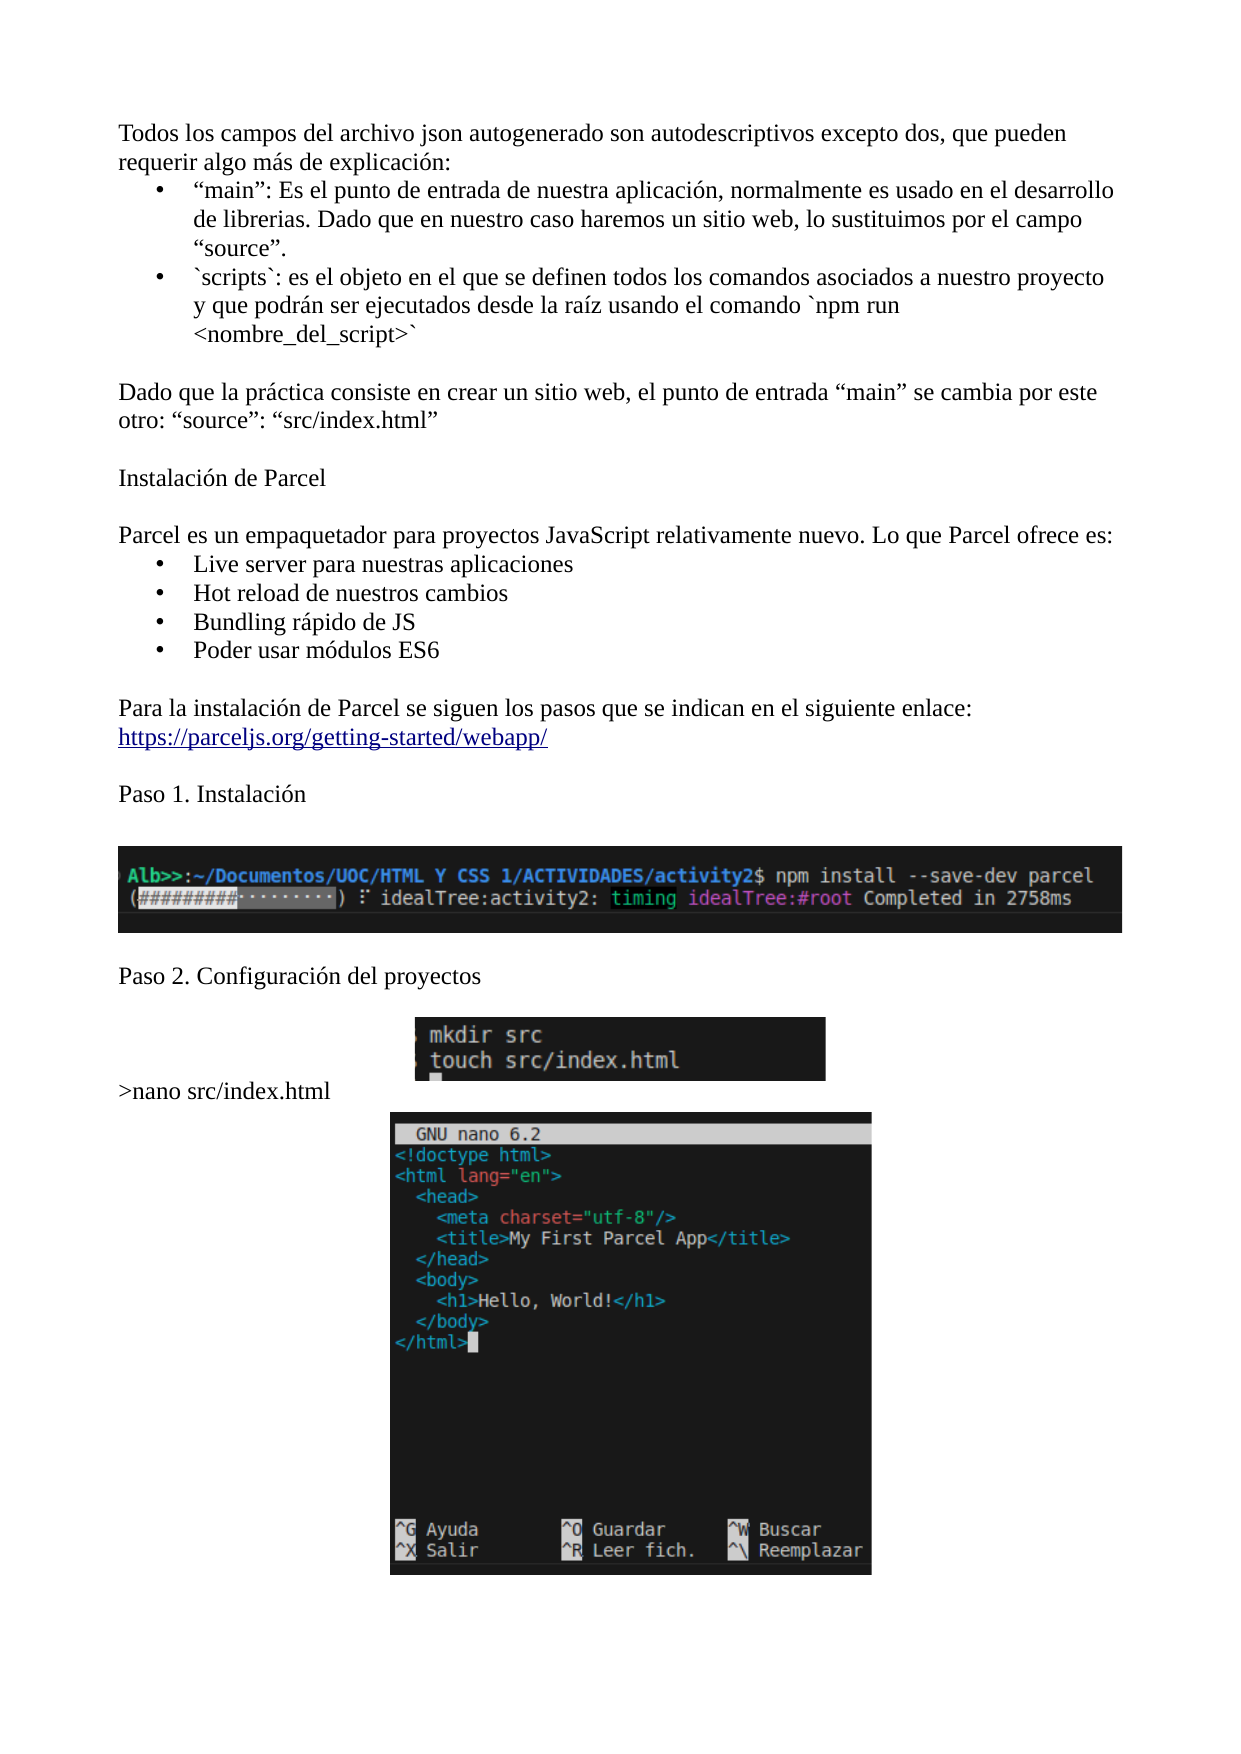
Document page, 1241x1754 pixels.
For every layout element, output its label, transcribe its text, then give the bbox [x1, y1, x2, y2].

picture [118, 846, 1123, 933]
text Todos los campos del archivo json autogenerado son autodescriptivos excepto dos, que pueden requerir algo más de explicación: [118, 118, 1122, 176]
list `scripts`: es el objeto en el que se definen todos los comandos asociados a nuestro proyecto y que podrán ser ejecutados desde la raíz usando el comando `npm run <nombre_del_script>` [156, 262, 1122, 348]
list Bundling rápido de JS [156, 607, 1122, 636]
list “main”: Es el punto de entrada de nuestra aplicación, normalmente es usado en el desarrollo de librerias. Dado que en nuestro caso haremos un sitio web, lo sustituimos por el campo “source”. [156, 176, 1122, 262]
picture [414, 1017, 826, 1081]
list Poder usar módulos ES6 [156, 636, 1122, 664]
picture [390, 1112, 872, 1575]
text Parcel es un empaquetador para proyectos JavaScript relativamente nuevo. Lo que Parcel ofrece es: [118, 521, 1122, 549]
text Para la instalación de Parcel se siguen los pasos que se indican en el siguiente enlace: https://parceljs.org/getting-started/webapp/ [118, 693, 1122, 751]
text Dado que la práctica consiste en crear un sitio web, el punto de entrada “main” se cambia por este otro: “source”: “src/index.html” [118, 377, 1122, 434]
text Instalación de Parcel [118, 463, 1122, 492]
list Live server para nuestras aplicaciones [156, 549, 1122, 578]
list Hot reload de nuestros cambios [156, 578, 1122, 607]
text >nano src/index.html [118, 1076, 1122, 1105]
text Paso 2. Configuración del proyectos [118, 961, 1122, 990]
text Paso 1. Instalación [118, 779, 1122, 808]
